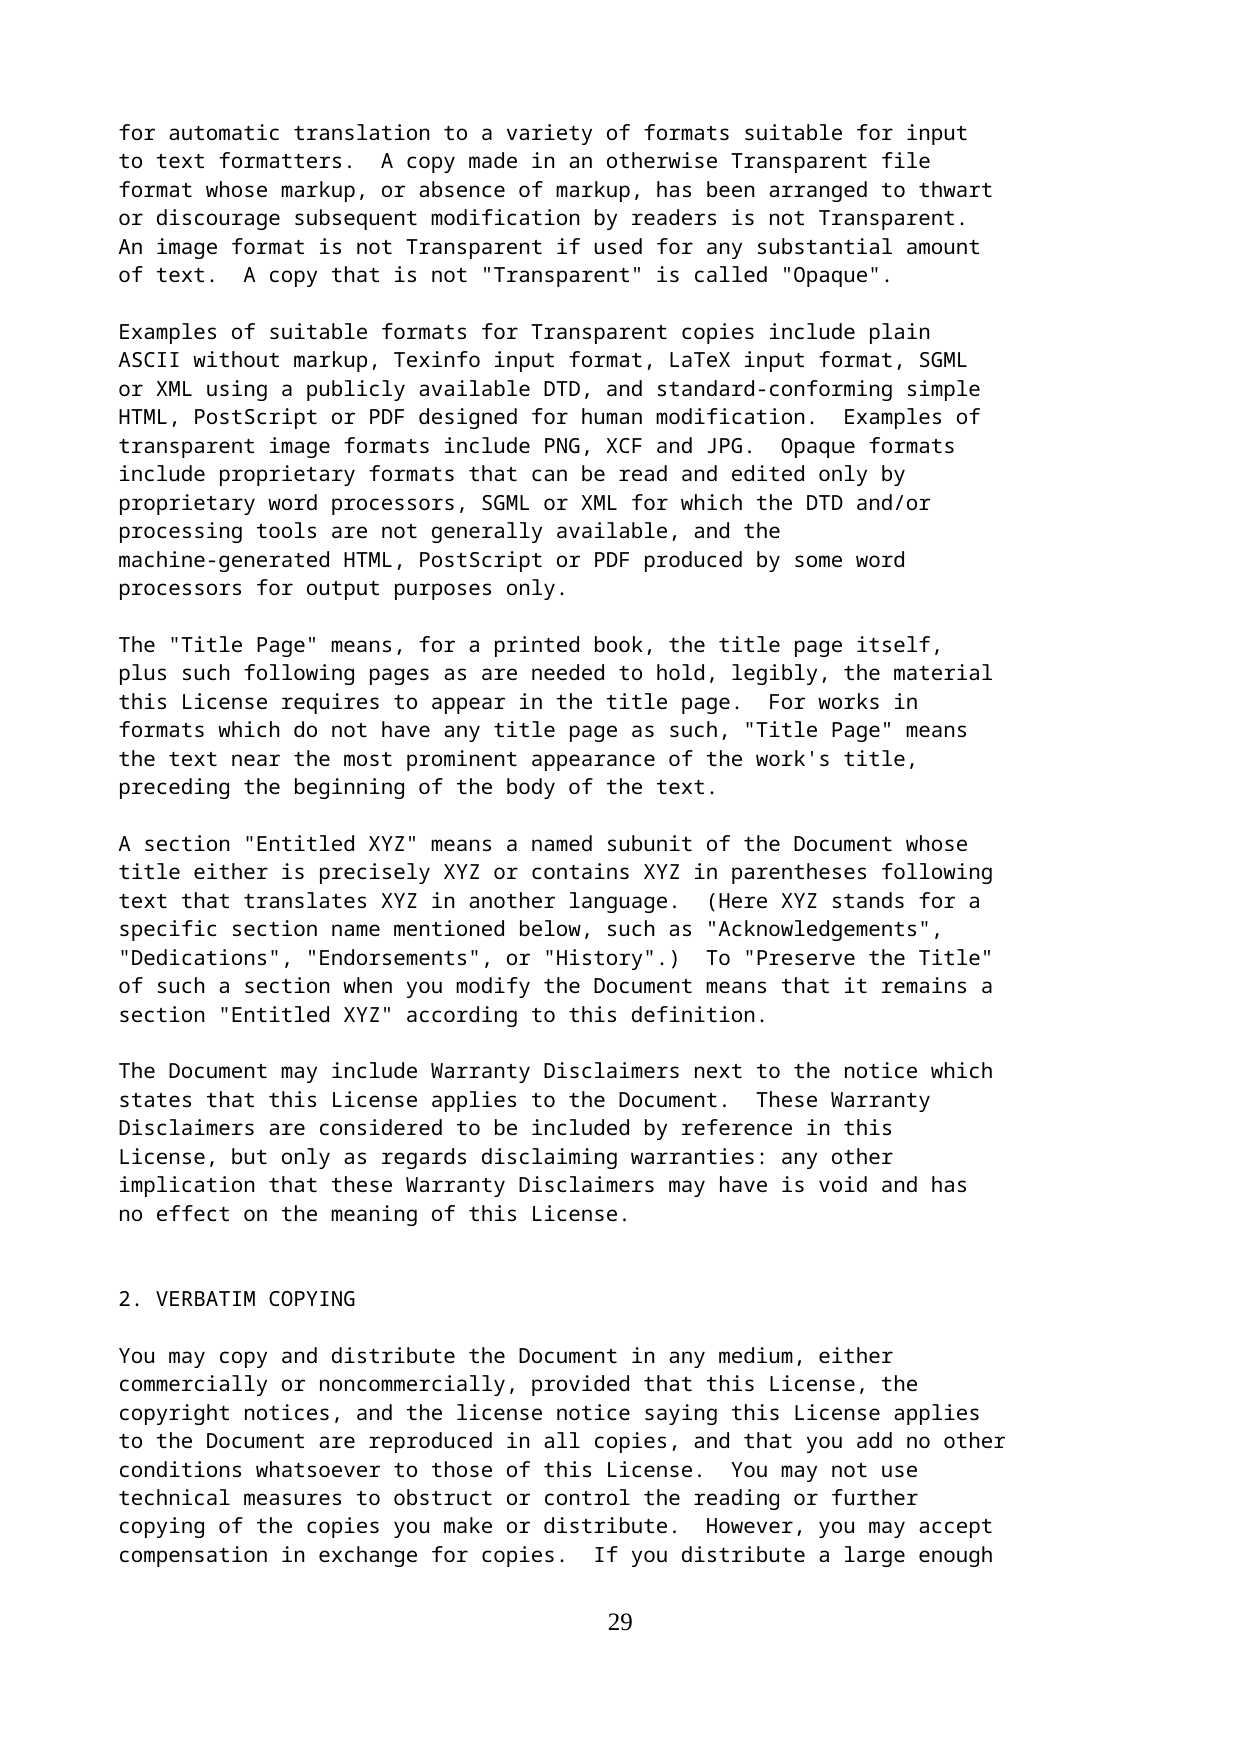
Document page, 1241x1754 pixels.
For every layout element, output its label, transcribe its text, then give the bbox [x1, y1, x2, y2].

text copyright notices, and the license notice saying this License applies [118, 1398, 1122, 1426]
text states that this License applies to the Document. These Warranty [118, 1085, 1122, 1113]
text transparent image formats include PNG, XCF and JPG. Opaque formats [118, 431, 1122, 459]
text License, but only as regards disclaiming warranties: any other [118, 1142, 1122, 1170]
text HTML, PostScript or PDF designed for human modification. Examples of [118, 402, 1122, 431]
text formats which do not have any title page as such, "Title Page" means [118, 715, 1122, 744]
text processors for output purposes only. [118, 573, 1122, 602]
text plus such following pages as are needed to hold, legibly, the material [118, 658, 1122, 687]
text preceding the beginning of the body of the text. [118, 772, 1122, 801]
text 2. VERBATIM COPYING [118, 1284, 1122, 1312]
text specific section name mentioned below, such as "Acknowledgements", [118, 914, 1122, 943]
text technical measures to obstruct or control the reading or further [118, 1483, 1122, 1512]
text "Dedications", "Endorsements", or "History".) To "Preserve the Title" [118, 943, 1122, 971]
text The "Title Page" means, for a printed book, the title page itself, [118, 630, 1122, 658]
text machine-generated HTML, PostScript or PDF produced by some word [118, 545, 1122, 573]
text the text near the most prominent appearance of the work's title, [118, 744, 1122, 772]
text format whose markup, or absence of markup, has been arranged to thwart [118, 175, 1122, 203]
text conditions whatsoever to those of this License. You may not use [118, 1455, 1122, 1483]
text You may copy and distribute the Document in any medium, either [118, 1341, 1122, 1369]
text or XML using a publicly available DTD, and standard-conforming simple [118, 374, 1122, 402]
text Disclaimers are considered to be included by reference in this [118, 1113, 1122, 1142]
text or discourage subsequent modification by readers is not Transparent. [118, 203, 1122, 232]
text no effect on the meaning of this License. [118, 1199, 1122, 1227]
text The Document may include Warranty Disclaimers next to the notice which [118, 1057, 1122, 1085]
text to the Document are reproduced in all copies, and that you add no other [118, 1426, 1122, 1455]
text include proprietary formats that can be read and edited only by [118, 459, 1122, 488]
text An image format is not Transparent if used for any substantial amount [118, 232, 1122, 260]
text text that translates XYZ in another language. (Here XYZ stands for a [118, 886, 1122, 914]
text title either is precisely XYZ or contains XYZ in parentheses following [118, 857, 1122, 886]
text of such a section when you modify the Document means that it remains a [118, 971, 1122, 1000]
text processing tools are not generally available, and the [118, 516, 1122, 545]
text section "Entitled XYZ" according to this definition. [118, 1000, 1122, 1028]
text this License requires to appear in the title page. For works in [118, 687, 1122, 715]
text A section "Entitled XYZ" means a named subunit of the Document whose [118, 829, 1122, 857]
text to text formatters. A copy made in an otherwise Transparent file [118, 147, 1122, 175]
text compensation in exchange for copies. If you distribute a large enough [118, 1540, 1122, 1568]
text implication that these Warranty Disclaimers may have is void and has [118, 1170, 1122, 1199]
text proprietary word processors, SGML or XML for which the DTD and/or [118, 488, 1122, 516]
text of text. A copy that is not "Transparent" is called "Opaque". [118, 260, 1122, 289]
text commercially or noncommercially, provided that this License, the [118, 1369, 1122, 1398]
text copying of the copies you make or distribute. However, you may accept [118, 1512, 1122, 1540]
text Examples of suitable formats for Transparent copies include plain [118, 317, 1122, 346]
text for automatic translation to a variety of formats suitable for input [118, 118, 1122, 147]
text ASCII without markup, Texinfo input format, LaTeX input format, SGML [118, 346, 1122, 374]
